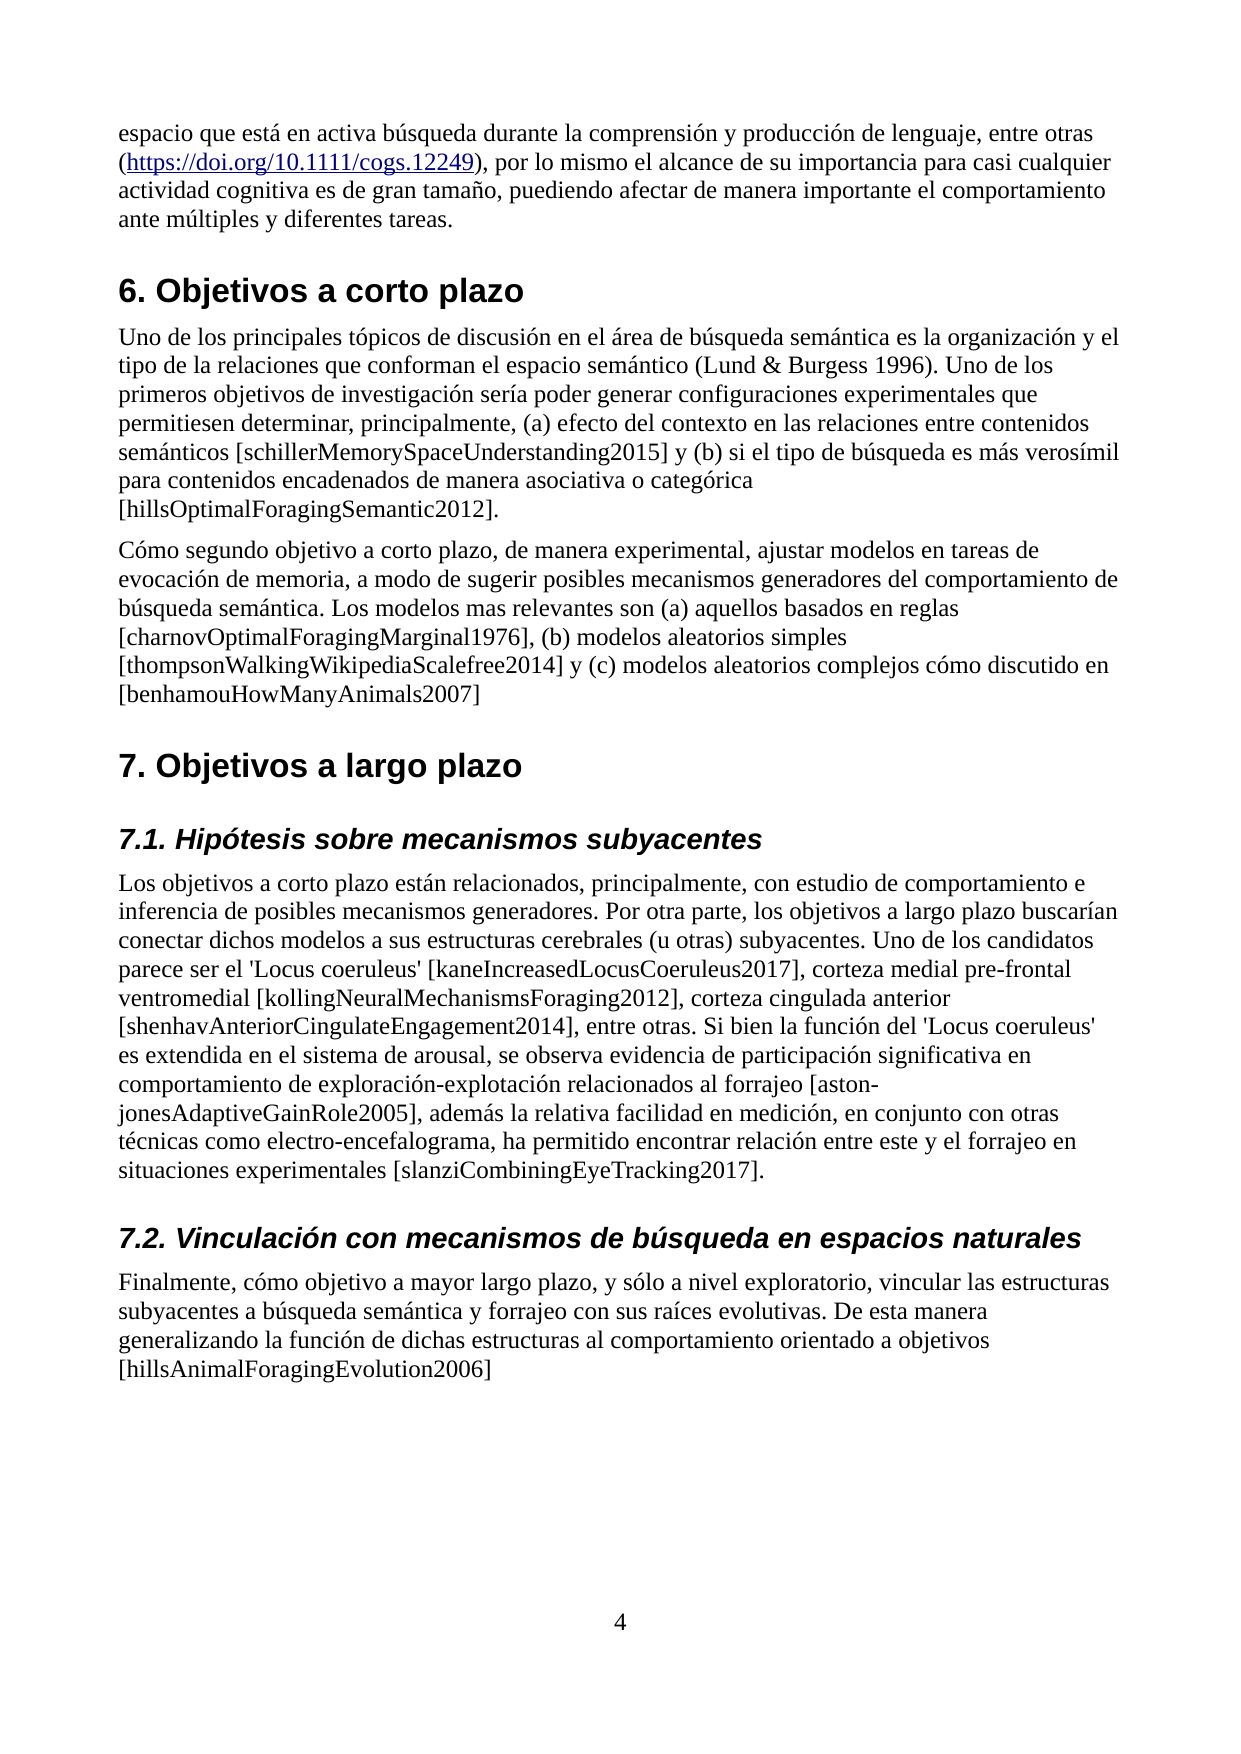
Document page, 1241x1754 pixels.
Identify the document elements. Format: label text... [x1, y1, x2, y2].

text espacio que está en activa búsqueda durante la comprensión y producción de lenguaje, entre otras (https://doi.org/10.1111/cogs.12249), por lo mismo el alcance de su importancia para casi cualquier actividad cognitiva es de gran tamaño, puediendo afectar de manera importante el comportamiento ante múltiples y diferentes tareas. [118, 118, 1122, 233]
subtitle Hipótesis sobre mecanismos subyacentes [118, 822, 1122, 855]
text Uno de los principales tópicos de discusión en el área de búsqueda semántica es la organización y el tipo de la relaciones que conforman el espacio semántico (Lund & Burgess 1996). Uno de los primeros objetivos de investigación sería poder generar configuraciones experimentales que permitiesen determinar, principalmente, (a) efecto del contexto en las relaciones entre contenidos semánticos [schillerMemorySpaceUnderstanding2015] y (b) si el tipo de búsqueda es más verosímil para contenidos encadenados de manera asociativa o categórica [hillsOptimalForagingSemantic2012]. [118, 322, 1122, 523]
text Cómo segundo objetivo a corto plazo, de manera experimental, ajustar modelos en tareas de evocación de memoria, a modo de sugerir posibles mecanismos generadores del comportamiento de búsqueda semántica. Los modelos mas relevantes son (a) aquellos basados en reglas [charnovOptimalForagingMarginal1976], (b) modelos aleatorios simples [thompsonWalkingWikipediaScalefree2014] y (c) modelos aleatorios complejos cómo discutido en [benhamouHowManyAnimals2007] [118, 536, 1122, 708]
subtitle Objetivos a largo plazo [118, 746, 1122, 784]
subtitle Objetivos a corto plazo [118, 271, 1122, 309]
text Los objetivos a corto plazo están relacionados, principalmente, con estudio de comportamiento e inferencia de posibles mecanismos generadores. Por otra parte, los objetivos a largo plazo buscarían conectar dichos modelos a sus estructuras cerebrales (u otras) subyacentes. Uno de los candidatos parece ser el 'Locus coeruleus' [kaneIncreasedLocusCoeruleus2017], corteza medial pre-frontal ventromedial [kollingNeuralMechanismsForaging2012], corteza cingulada anterior [shenhavAnteriorCingulateEngagement2014], entre otras. Si bien la función del 'Locus coeruleus' es extendida en el sistema de arousal, se observa evidencia de participación significativa en comportamiento de exploración-explotación relacionados al forrajeo [aston-jonesAdaptiveGainRole2005], además la relativa facilidad en medición, en conjunto con otras técnicas como electro-encefalograma, ha permitido encontrar relación entre este y el forrajeo en situaciones experimentales [slanziCombiningEyeTracking2017]. [118, 868, 1122, 1184]
subtitle Vinculación con mecanismos de búsqueda en espacios naturales [118, 1221, 1122, 1255]
text Finalmente, cómo objetivo a mayor largo plazo, y sólo a nivel exploratorio, vincular las estructuras subyacentes a búsqueda semántica y forrajeo con sus raíces evolutivas. De esta manera generalizando la función de dichas estructuras al comportamiento orientado a objetivos [hillsAnimalForagingEvolution2006] [118, 1267, 1122, 1382]
